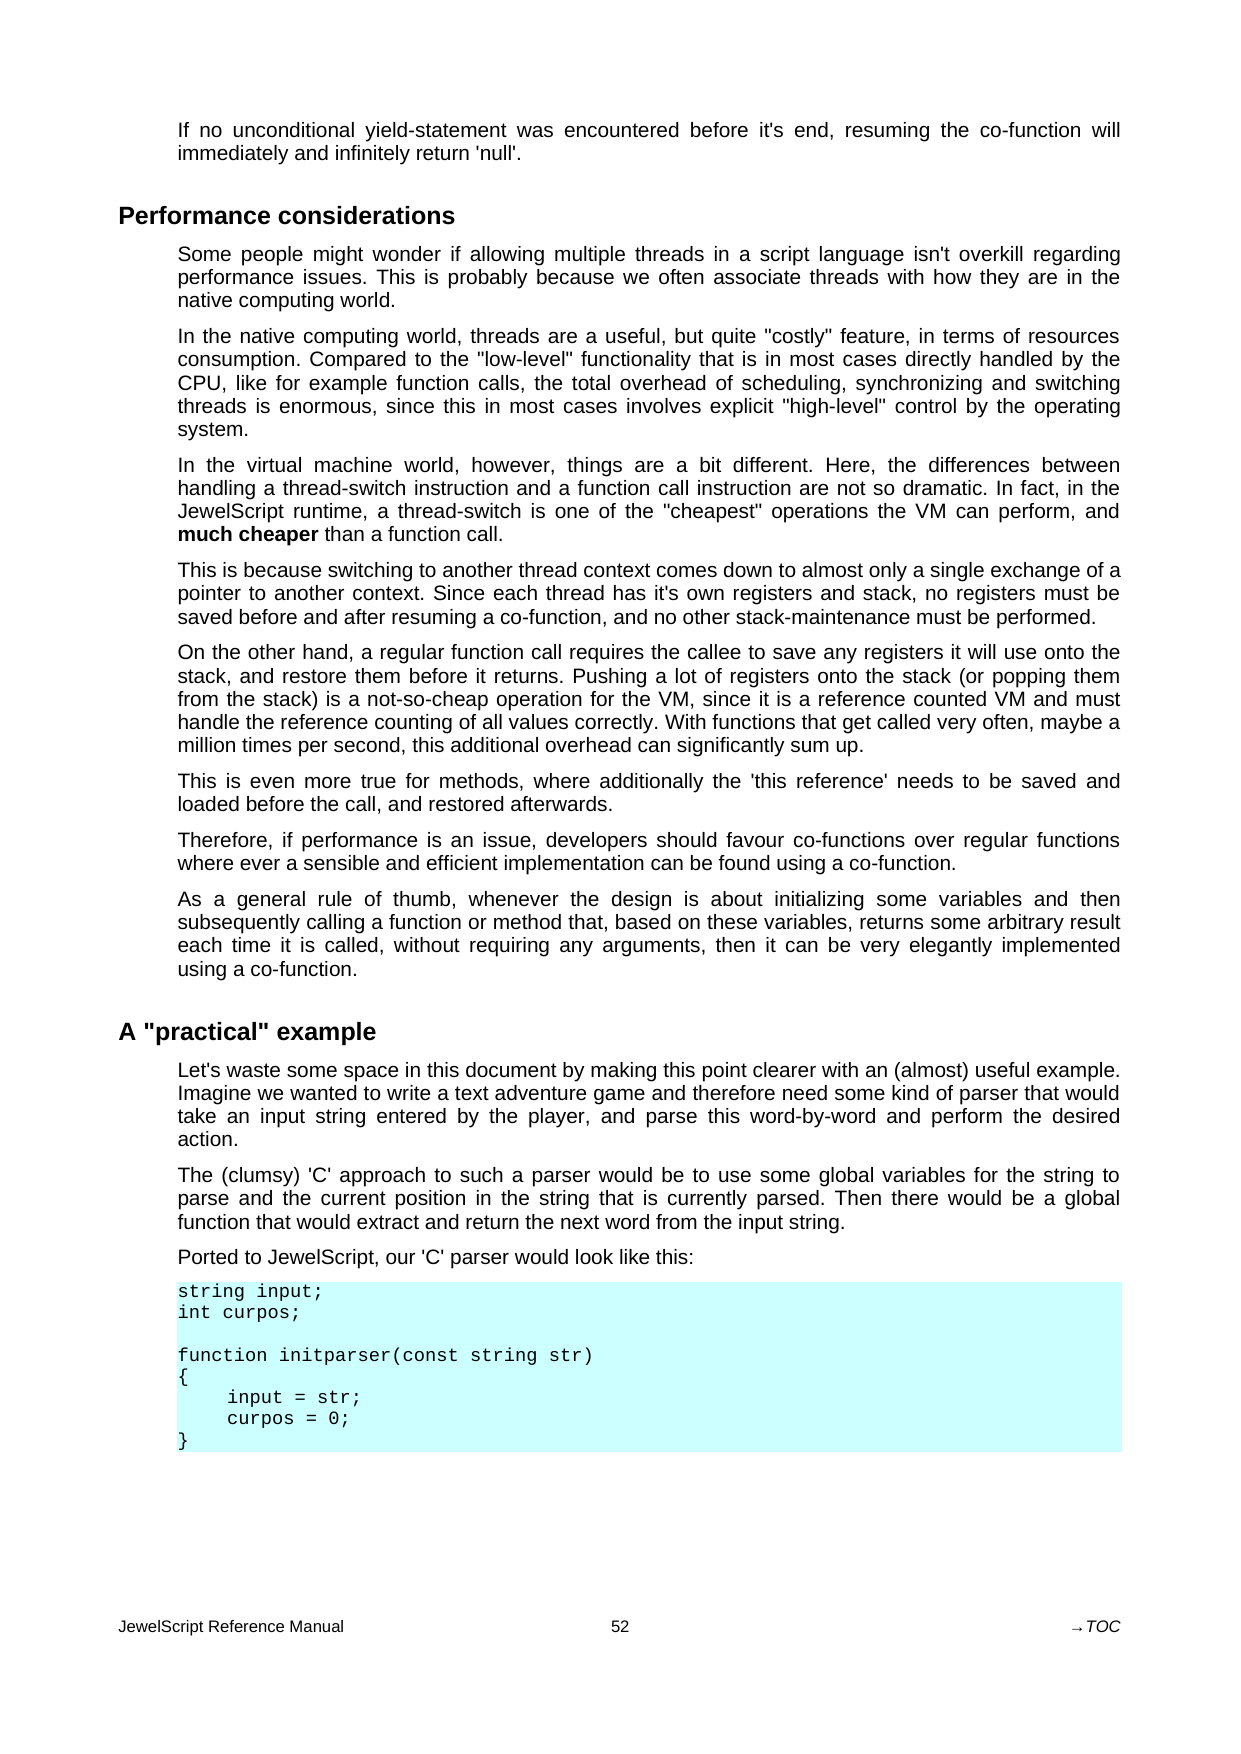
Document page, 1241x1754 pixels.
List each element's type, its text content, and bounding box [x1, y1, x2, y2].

text Ported to JewelScript, our 'C' parser would look like this: [177, 1246, 1122, 1269]
subtitle Performance considerations [118, 202, 1122, 230]
text In the virtual machine world, however, things are a bit different. Here, the differences between handling a thread-switch instruction and a function call instruction are not so dramatic. In fact, in the JewelScript runtime, a thread-switch is one of the "cheapest" operations the VM can perform, and much cheaper than a function call. [177, 453, 1122, 546]
text Some people might wonder if allowing multiple threads in a script language isn't overkill regarding performance issues. This is probably because we often associate threads with how they are in the native computing world. [177, 242, 1122, 312]
text As a general rule of thumb, whenever the design is about initializing some variables and then subsequently calling a function or method that, based on these variables, returns some arbitrary result each time it is called, without requiring any arguments, then it can be very elegantly implemented using a co-function. [177, 887, 1122, 980]
text This is even more true for methods, where additionally the 'this reference' needs to be saved and loaded before the call, and restored afterwards. [177, 769, 1122, 816]
text The (clumsy) 'C' approach to such a parser would be to use some global variables for the string to parse and the current position in the string that is currently parsed. Then there would be a global function that would extract and return the next word from the input string. [177, 1164, 1122, 1233]
text On the other hand, a regular function call requires the callee to save any registers it will use onto the stack, and restore them before it returns. Pushing a lot of registers onto the stack (or popping them from the stack) is a not-so-cheap operation for the VM, since it is a reference counted VM and must handle the reference counting of all values correctly. With functions that get called very often, maybe a million times per second, this additional overhead can significantly sum up. [177, 641, 1122, 757]
text string input; int curpos; function initparser(const string str) { input = str; curpos = 0; } [177, 1282, 1122, 1452]
text If no unconditional yield-statement was encountered before it's end, resuming the co-function will immediately and infinitely return 'null'. [177, 118, 1122, 164]
text This is because switching to another thread context comes down to almost only a single exchange of a pointer to another context. Since each thread has it's own registers and stack, no registers must be saved before and after resuming a co-function, and no other stack-maintenance must be performed. [177, 559, 1122, 628]
text In the native computing world, threads are a useful, but quite "costly" feature, in terms of resources consumption. Compared to the "low-level" functionality that is in most cases directly handled by the CPU, like for example function calls, the total overhead of scheduling, synchronizing and switching threads is enormous, since this in most cases involves explicit "high-level" control by the operating system. [177, 325, 1122, 441]
text Therefore, if performance is an issue, developers should favour co-functions over regular functions where ever a sensible and efficient implementation can be found using a co-function. [177, 828, 1122, 875]
text Let's waste some space in this document by making this point clearer with an (almost) useful example. Imagine we wanted to write a text adventure game and therefore need some kind of parser that would take an input string entered by the player, and parse this word-by-word and perform the desired action. [177, 1058, 1122, 1151]
subtitle A "practical" example [118, 1018, 1122, 1046]
